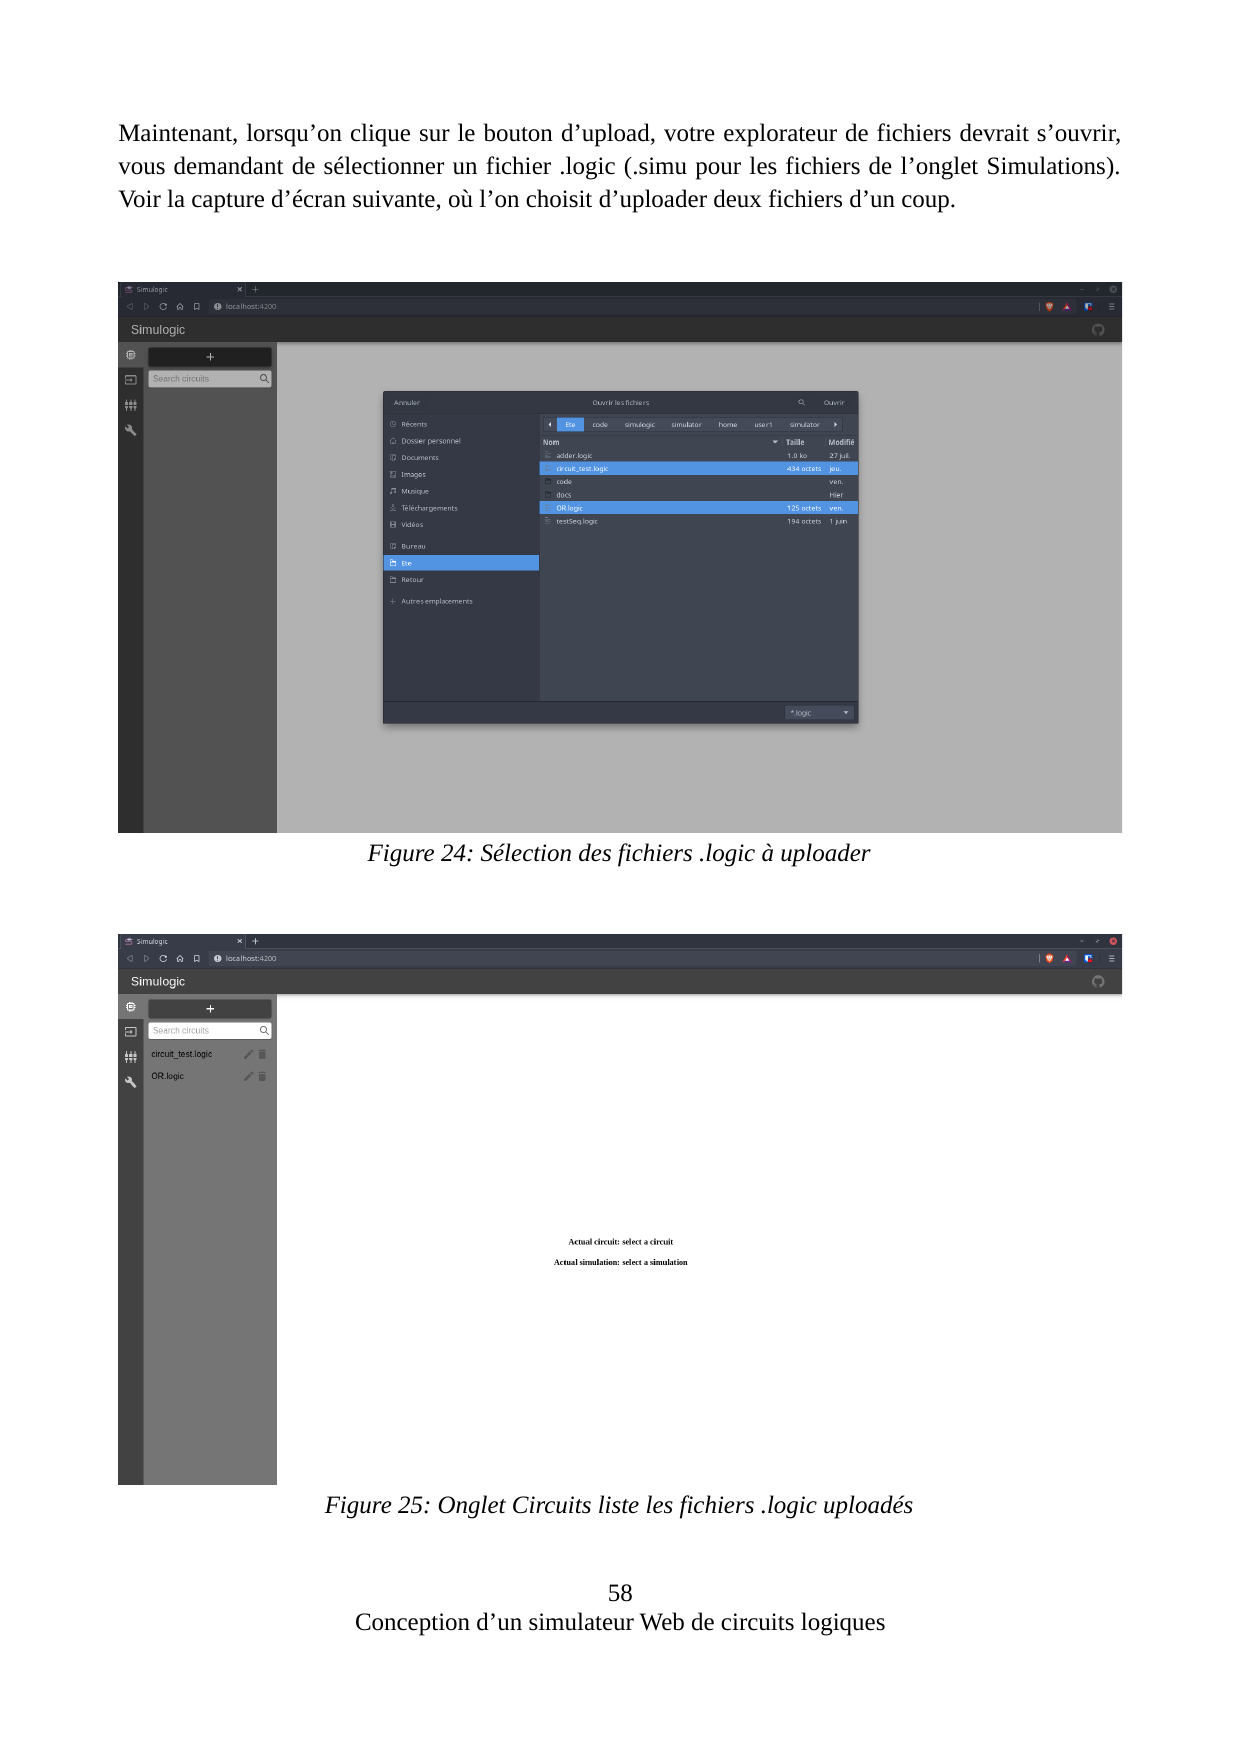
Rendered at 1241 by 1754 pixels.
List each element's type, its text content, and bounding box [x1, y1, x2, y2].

text Figure 25: Onglet Circuits liste les fichiers .logic uploadés [118, 1485, 1122, 1519]
picture [118, 934, 1123, 1485]
text Figure 24: Sélection des fichiers .logic à uploader [118, 833, 1122, 867]
picture [118, 282, 1123, 833]
text Maintenant, lorsqu’on clique sur le bouton d’upload, votre explorateur de fichiers devrait s’ouvrir, vous demandant de sélectionner un fichier .logic (.simu pour les fichiers de l’onglet Simulations). Voir la capture d’écran suivante, où l’on choisit d’uploader deux fichiers d’un coup. [118, 118, 1122, 213]
